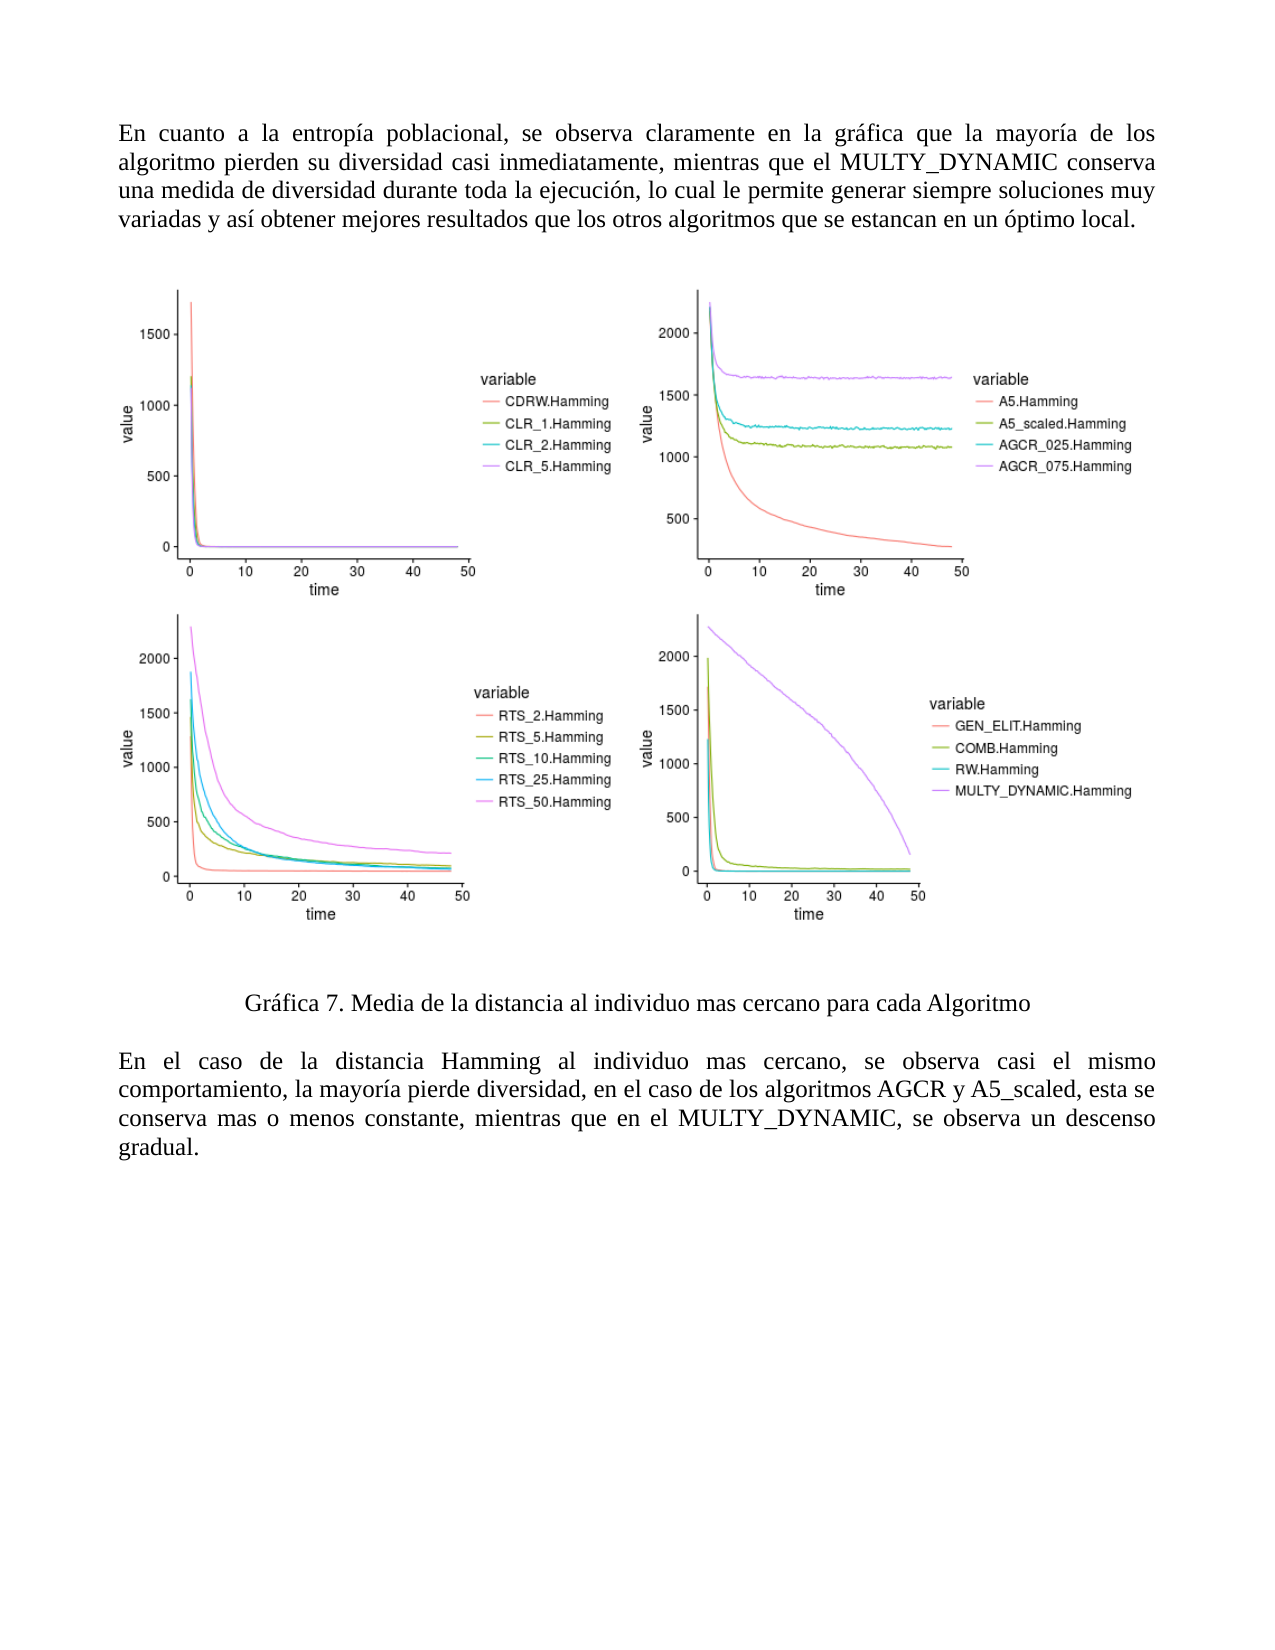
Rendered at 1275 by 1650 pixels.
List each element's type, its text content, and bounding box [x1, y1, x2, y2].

text En el caso de la distancia Hamming al individuo mas cercano, se observa casi el mismo comportamiento, la mayoría pierde diversidad, en el caso de los algoritmos AGCR y A5_scaled, esta se conserva mas o menos constante, mientras que en el MULTY_DYNAMIC, se observa un descenso gradual. [118, 1046, 1157, 1161]
text Gráfica 7. Media de la distancia al individuo mas cercano para cada Algoritmo [118, 988, 1157, 1017]
text En cuanto a la entropía poblacional, se observa claramente en la gráfica que la mayoría de los algoritmo pierden su diversidad casi inmediatamente, mientras que el MULTY_DYNAMIC conserva una medida de diversidad durante toda la ejecución, lo cual le permite generar siempre soluciones muy variadas y así obtener mejores resultados que los otros algoritmos que se estancan en un óptimo local. [118, 118, 1157, 233]
picture [109, 282, 1149, 931]
